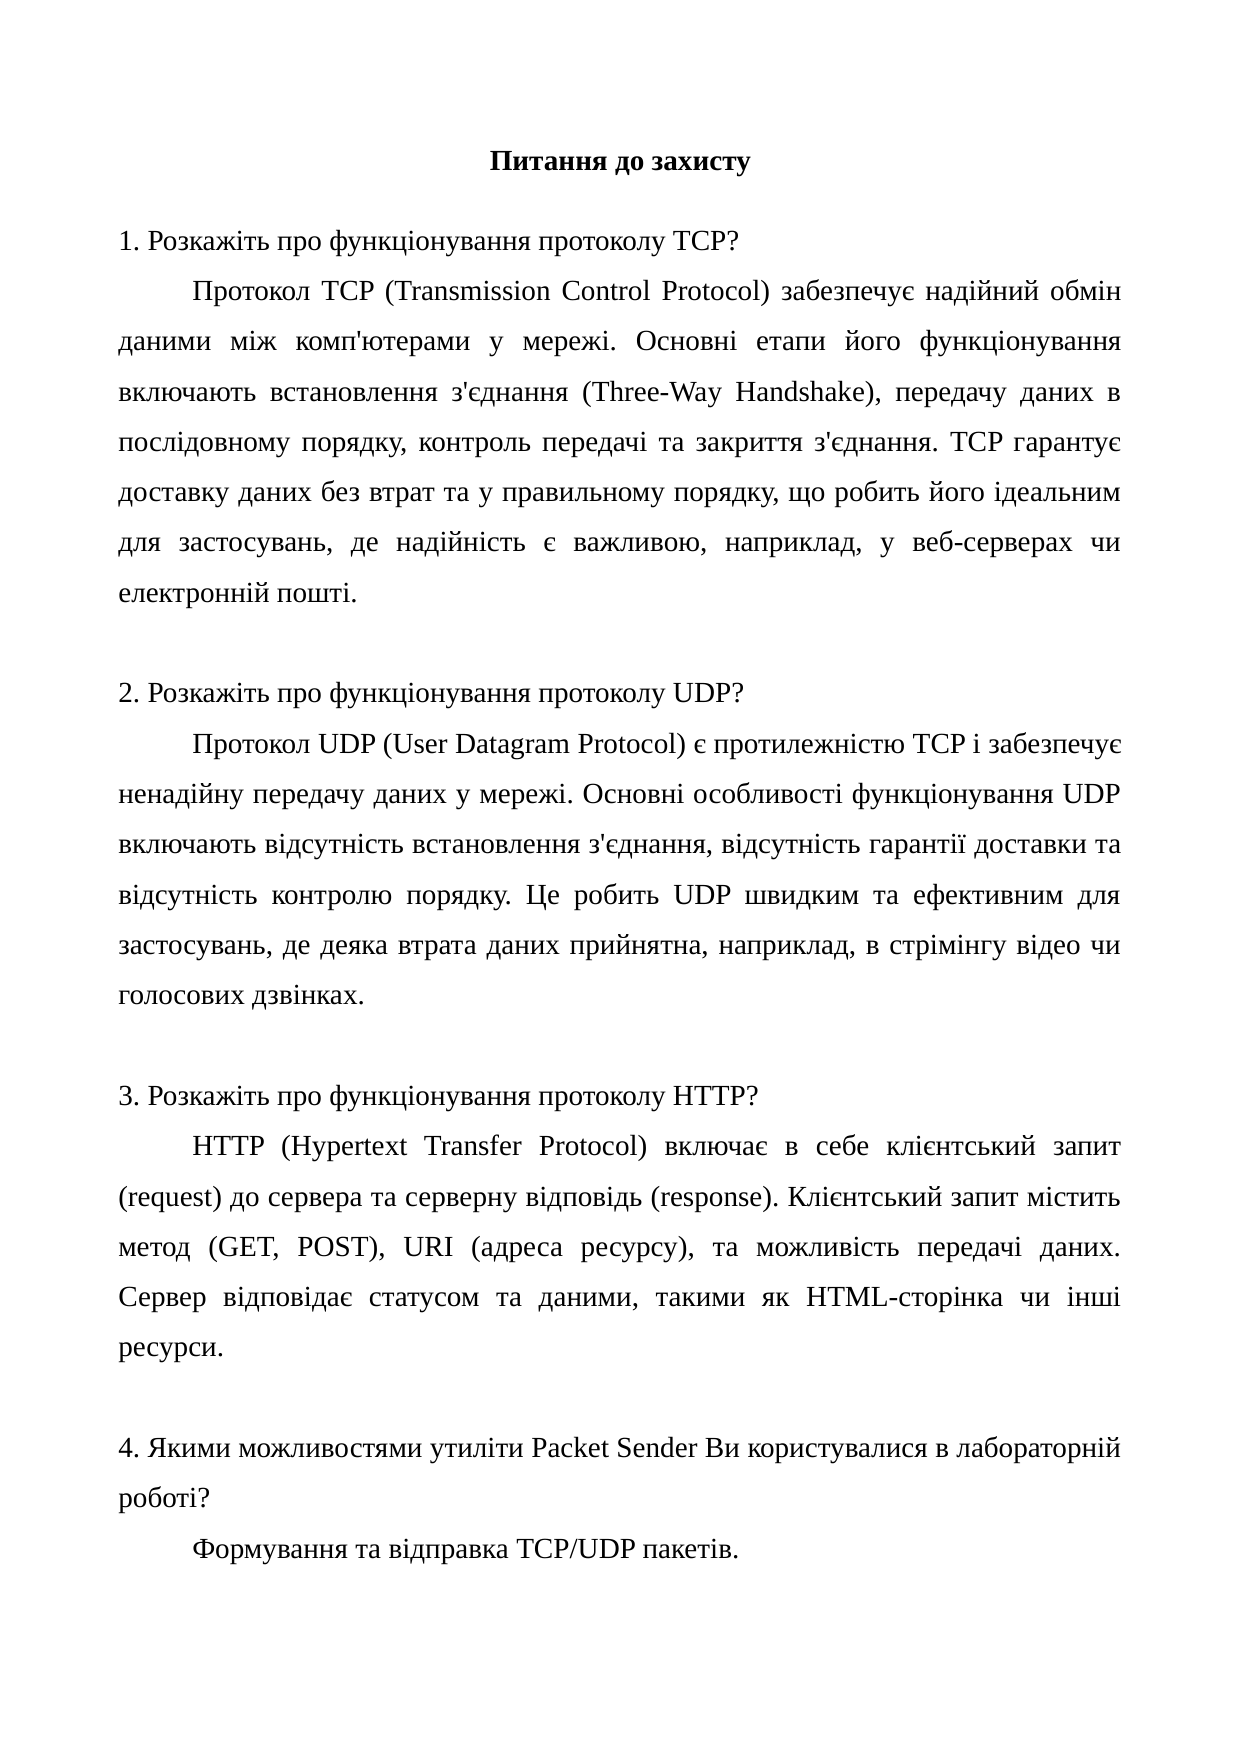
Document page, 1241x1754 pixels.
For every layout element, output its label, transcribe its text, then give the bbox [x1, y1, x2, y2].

text 2. Розкажіть про функціонування протоколу UDP? [118, 676, 1122, 709]
text 3. Розкажіть про функціонування протоколу HTTP? [118, 1078, 1122, 1112]
subtitle Питання до захисту [118, 143, 1122, 177]
text Протокол UDP (User Datagram Protocol) є протилежністю TCP і забезпечує ненадійну передачу даних у мережі. Основні особливості функціонування UDP включають відсутність встановлення з'єднання, відсутність гарантії доставки та відсутність контролю порядку. Це робить UDP швидким та ефективним для застосувань, де деяка втрата даних прийнятна, наприклад, в стрімінгу відео чи голосових дзвінках. [118, 726, 1122, 1011]
text 1. Розкажіть про функціонування протоколу TCP? [118, 223, 1122, 256]
text Протокол TCP (Transmission Control Protocol) забезпечує надійний обмін даними між комп'ютерами у мережі. Основні етапи його функціонування включають встановлення з'єднання (Three-Way Handshake), передачу даних в послідовному порядку, контроль передачі та закриття з'єднання. TCP гарантує доставку даних без втрат та у правильному порядку, що робить його ідеальним для застосувань, де надійність є важливою, наприклад, у веб-серверах чи електронній пошті. [118, 273, 1122, 608]
text 4. Якими можливостями утиліти Packet Sender Ви користувалися в лабораторній роботі? [118, 1430, 1122, 1514]
text HTTP (Hypertext Transfer Protocol) включає в себе клієнтський запит (request) до сервера та серверну відповідь (response). Клієнтський запит містить метод (GET, POST), URI (адреса ресурсу), та можливість передачі даних. Сервер відповідає статусом та даними, такими як HTML-сторінка чи інші ресурси. [118, 1128, 1122, 1363]
text Формування та відправка TCP/UDP пакетів. [118, 1531, 1122, 1564]
